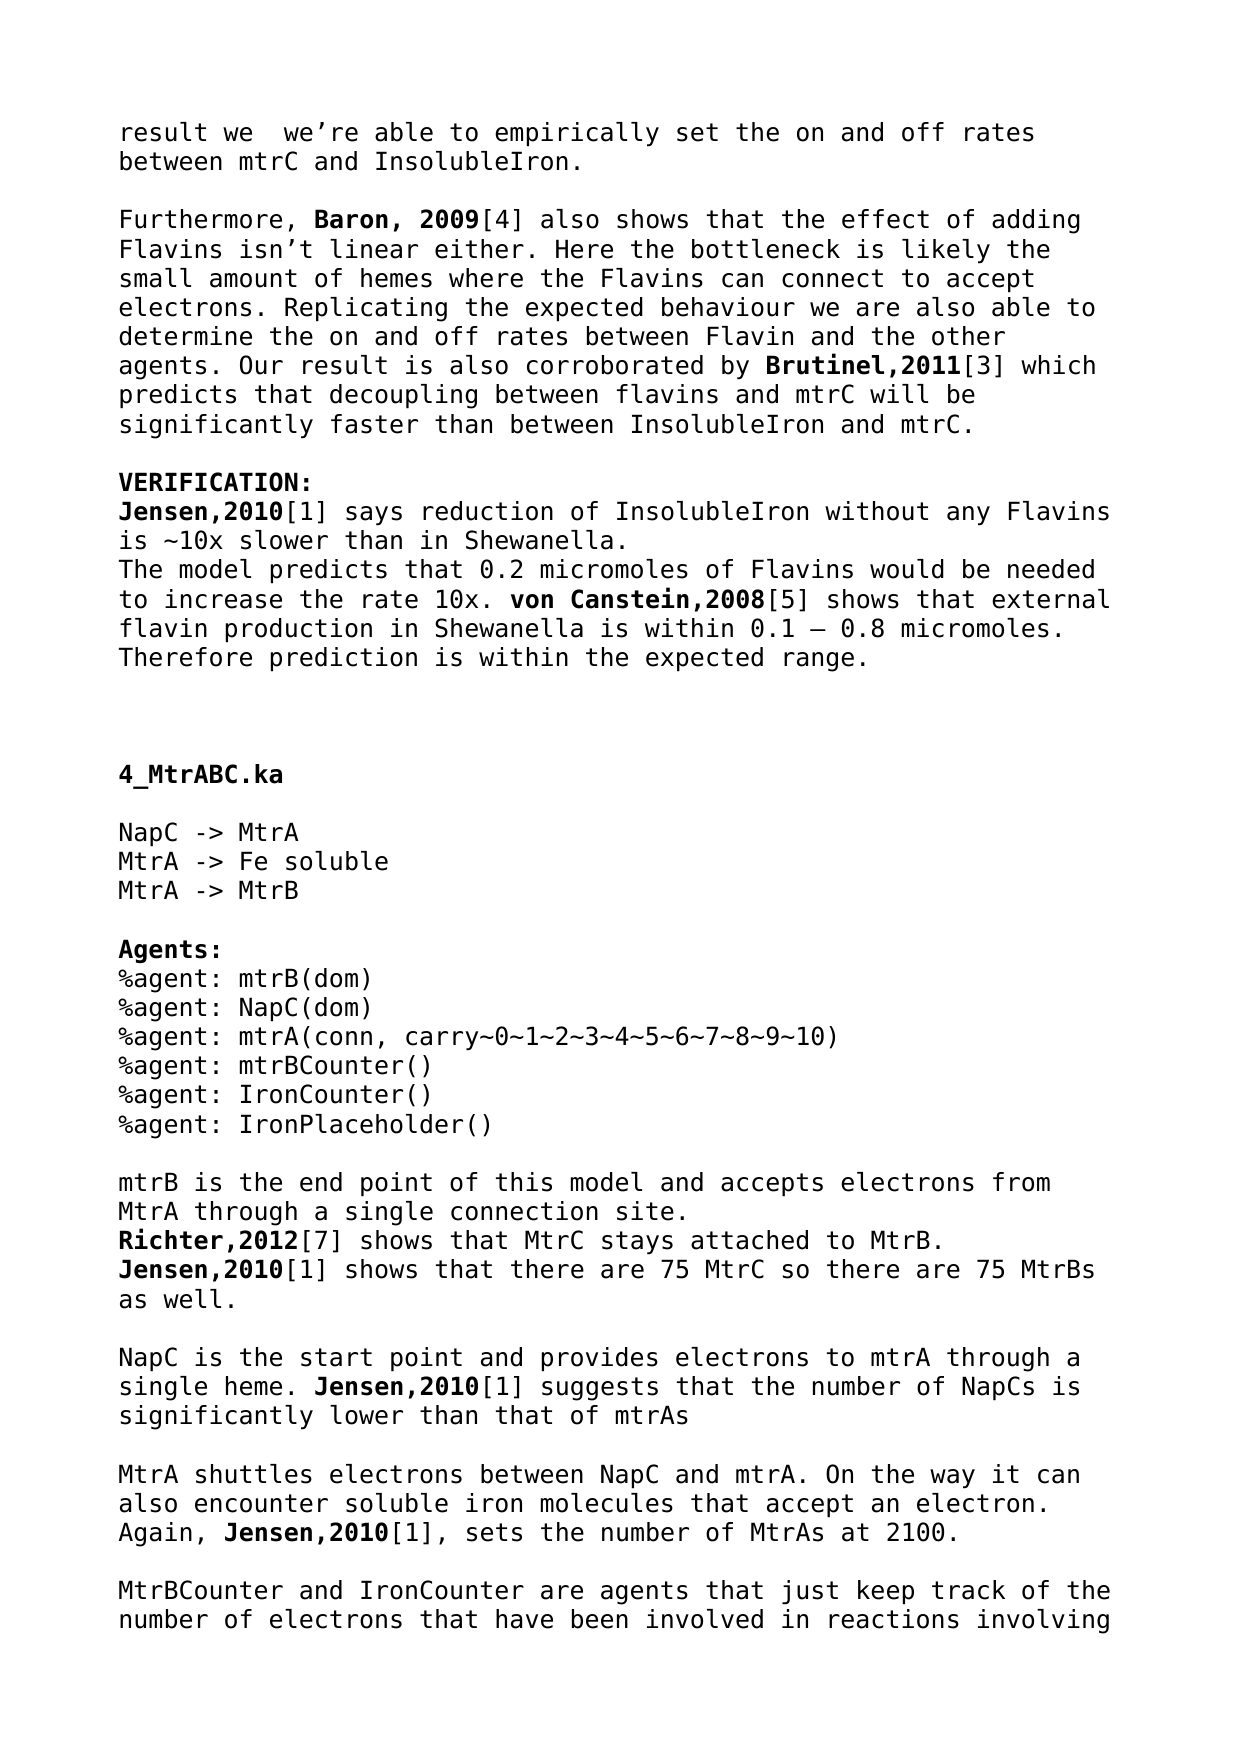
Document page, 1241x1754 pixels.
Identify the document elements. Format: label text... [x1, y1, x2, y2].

text %agent: NapC(dom) [118, 993, 1122, 1022]
text MtrBCounter and IronCounter are agents that just keep track of the number of electrons that have been involved in reactions involving [118, 1576, 1122, 1635]
text MtrA -> MtrB [118, 876, 1122, 906]
text Jensen,2010[1] says reduction of InsolubleIron without any Flavins is ~10x slower than in Shewanella. [118, 497, 1122, 556]
text Richter,2012[7] shows that MtrC stays attached to MtrB. Jensen,2010[1] shows that there are 75 MtrC so there are 75 MtrBs as well. [118, 1226, 1122, 1314]
text Furthermore, Baron, 2009[4] also shows that the effect of adding Flavins isn’t linear either. Here the bottleneck is likely the small amount of hemes where the Flavins can connect to accept electrons. Replicating the expected behaviour we are also able to determine the on and off rates between Flavin and the other agents. Our result is also corroborated by Brutinel,2011[3] which predicts that decoupling between flavins and mtrC will be significantly faster than between InsolubleIron and mtrC. [118, 206, 1122, 439]
text %agent: IronCounter() [118, 1081, 1122, 1110]
text NapC is the start point and provides electrons to mtrA through a single heme. Jensen,2010[1] suggests that the number of NapCs is significantly lower than that of mtrAs [118, 1343, 1122, 1431]
text The model predicts that 0.2 micromoles of Flavins would be needed to increase the rate 10x. von Canstein,2008[5] shows that external flavin production in Shewanella is within 0.1 – 0.8 micromoles. Therefore prediction is within the expected range. [118, 556, 1122, 672]
text 4_MtrABC.ka [118, 760, 1122, 789]
text VERIFICATION: [118, 468, 1122, 497]
text NapC -> MtrA [118, 818, 1122, 847]
text Agents: [118, 935, 1122, 964]
text %agent: mtrB(dom) [118, 964, 1122, 993]
text MtrA shuttles electrons between NapC and mtrA. On the way it can also encounter soluble iron molecules that accept an electron. Again, Jensen,2010[1], sets the number of MtrAs at 2100. [118, 1460, 1122, 1547]
text mtrB is the end point of this model and accepts electrons from MtrA through a single connection site. [118, 1168, 1122, 1226]
text %agent: mtrA(conn, carry~0~1~2~3~4~5~6~7~8~9~10) [118, 1022, 1122, 1051]
text MtrA -> Fe soluble [118, 847, 1122, 876]
text %agent: IronPlaceholder() [118, 1110, 1122, 1139]
text %agent: mtrBCounter() [118, 1051, 1122, 1081]
text result we we’re able to empirically set the on and off rates between mtrC and InsolubleIron. [118, 118, 1122, 176]
